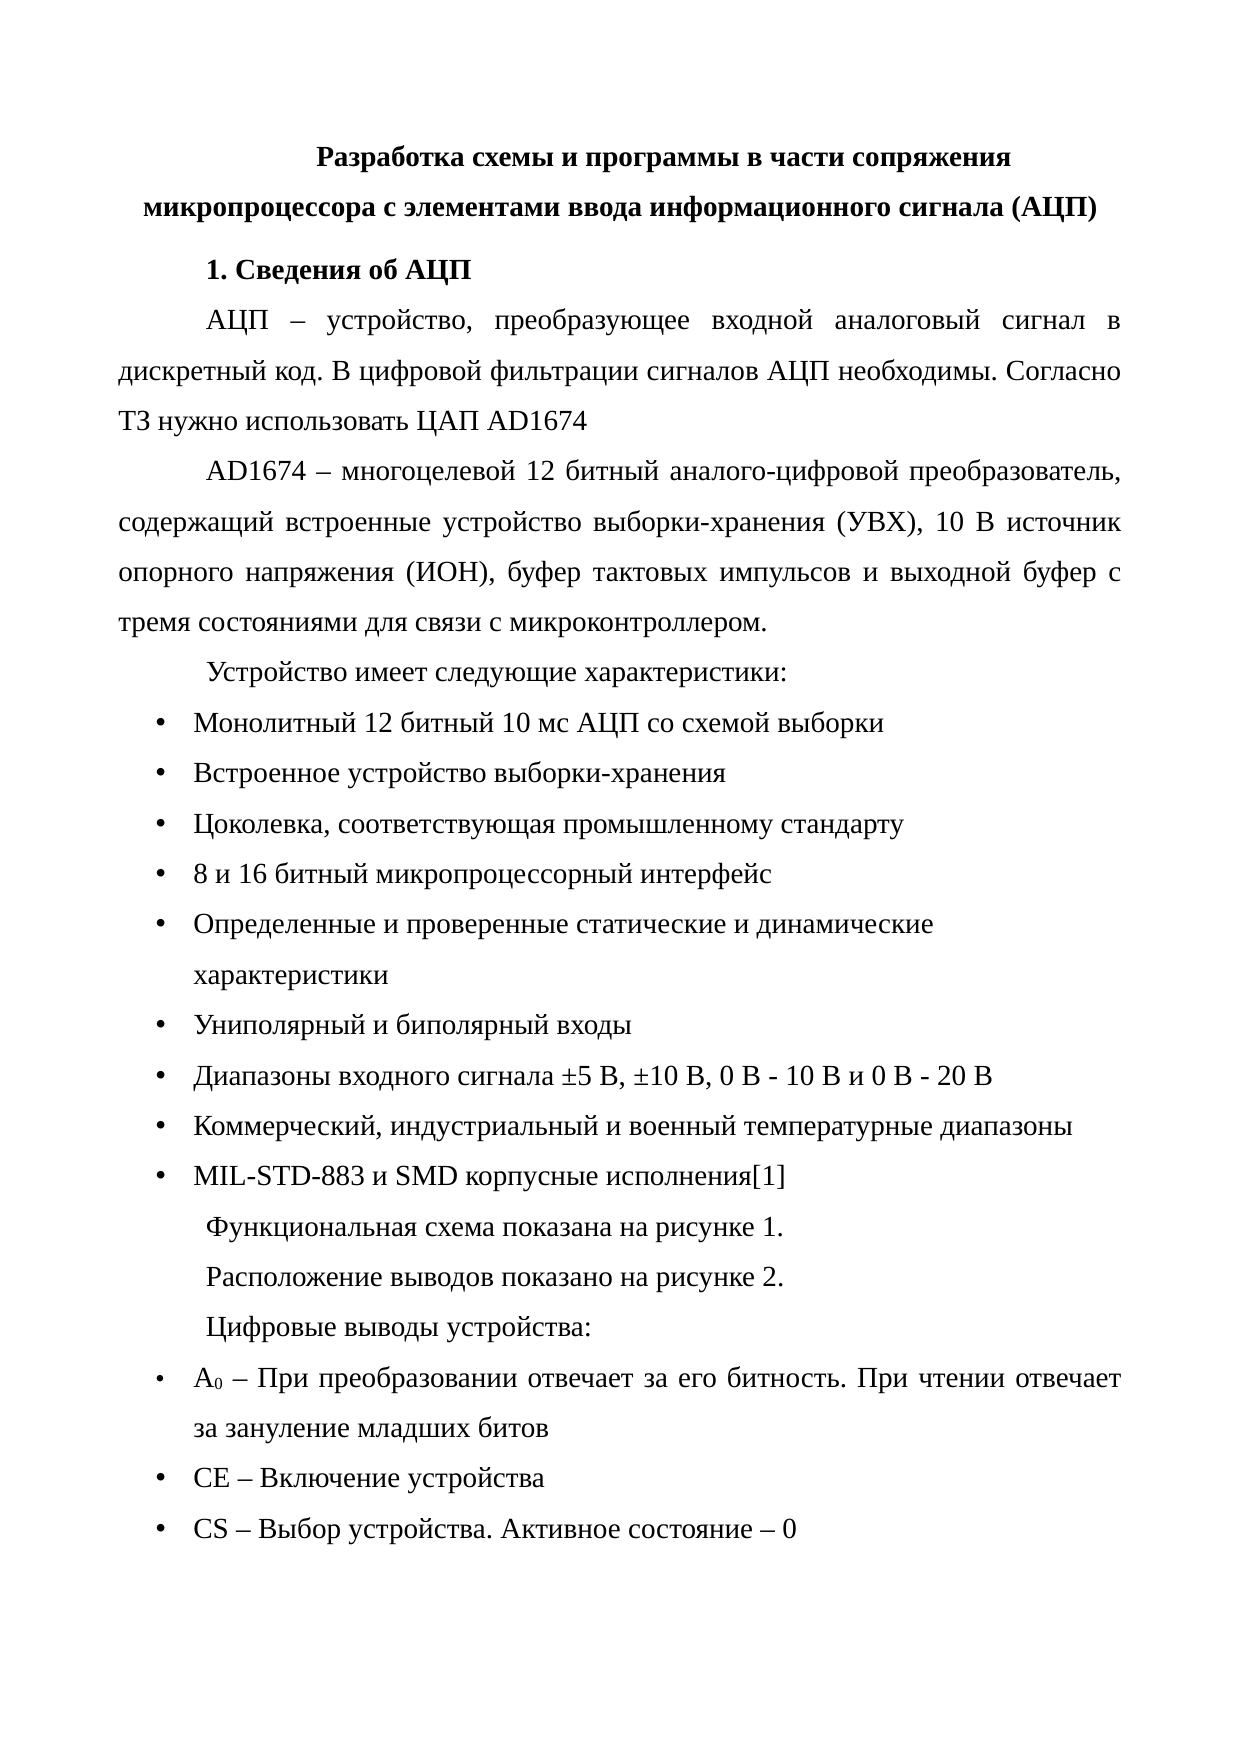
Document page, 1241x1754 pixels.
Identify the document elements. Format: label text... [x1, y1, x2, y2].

text Устройство имеет следующие характеристики: [118, 654, 1122, 688]
list Диапазоны входного сигнала ±5 В, ±10 В, 0 В - 10 В и 0 В - 20 В [156, 1058, 1122, 1091]
text AD1674 – многоцелевой 12 битный аналого-цифровой преобразователь, содержащий встроенные устройство выборки-хранения (УВХ), 10 В источник опорного напряжения (ИОН), буфер тактовых импульсов и выходной буфер с тремя состояниями для связи с микроконтроллером. [118, 453, 1122, 638]
text Расположение выводов показано на рисунке 2. [118, 1259, 1122, 1293]
text Цифровые выводы устройства: [118, 1309, 1122, 1343]
list A0 – При преобразовании отвечает за его битность. При чтении отвечает за зануление младших битов [156, 1360, 1122, 1444]
list Монолитный 12 битный 10 мс АЦП со схемой выборки [156, 705, 1122, 738]
list Определенные и проверенные статические и динамические характеристики [156, 907, 1122, 991]
list CE – Включение устройства [156, 1461, 1122, 1494]
list Цоколевка, соответствующая промышленному стандарту [156, 806, 1122, 839]
list CS – Выбор устройства. Активное состояние – 0 [156, 1511, 1122, 1544]
subtitle Разработка схемы и программы в части сопряжения микропроцессора с элементами ввода информационного сигнала (АЦП) [118, 139, 1122, 223]
list Униполярный и биполярный входы [156, 1007, 1122, 1041]
list Коммерческий, индустриальный и военный температурные диапазоны [156, 1108, 1122, 1142]
text Функциональная схема показана на рисунке 1. [118, 1209, 1122, 1242]
list 8 и 16 битный микропроцессорный интерфейс [156, 856, 1122, 890]
list MIL-STD-883 и SMD корпусные исполнения[1] [156, 1158, 1122, 1192]
text 1. Сведения об АЦП [118, 252, 1122, 286]
text АЦП – устройство, преобразующее входной аналоговый сигнал в дискретный код. В цифровой фильтрации сигналов АЦП необходимы. Согласно ТЗ нужно использовать ЦАП AD1674 [118, 302, 1122, 437]
list Встроенное устройство выборки-хранения [156, 755, 1122, 789]
